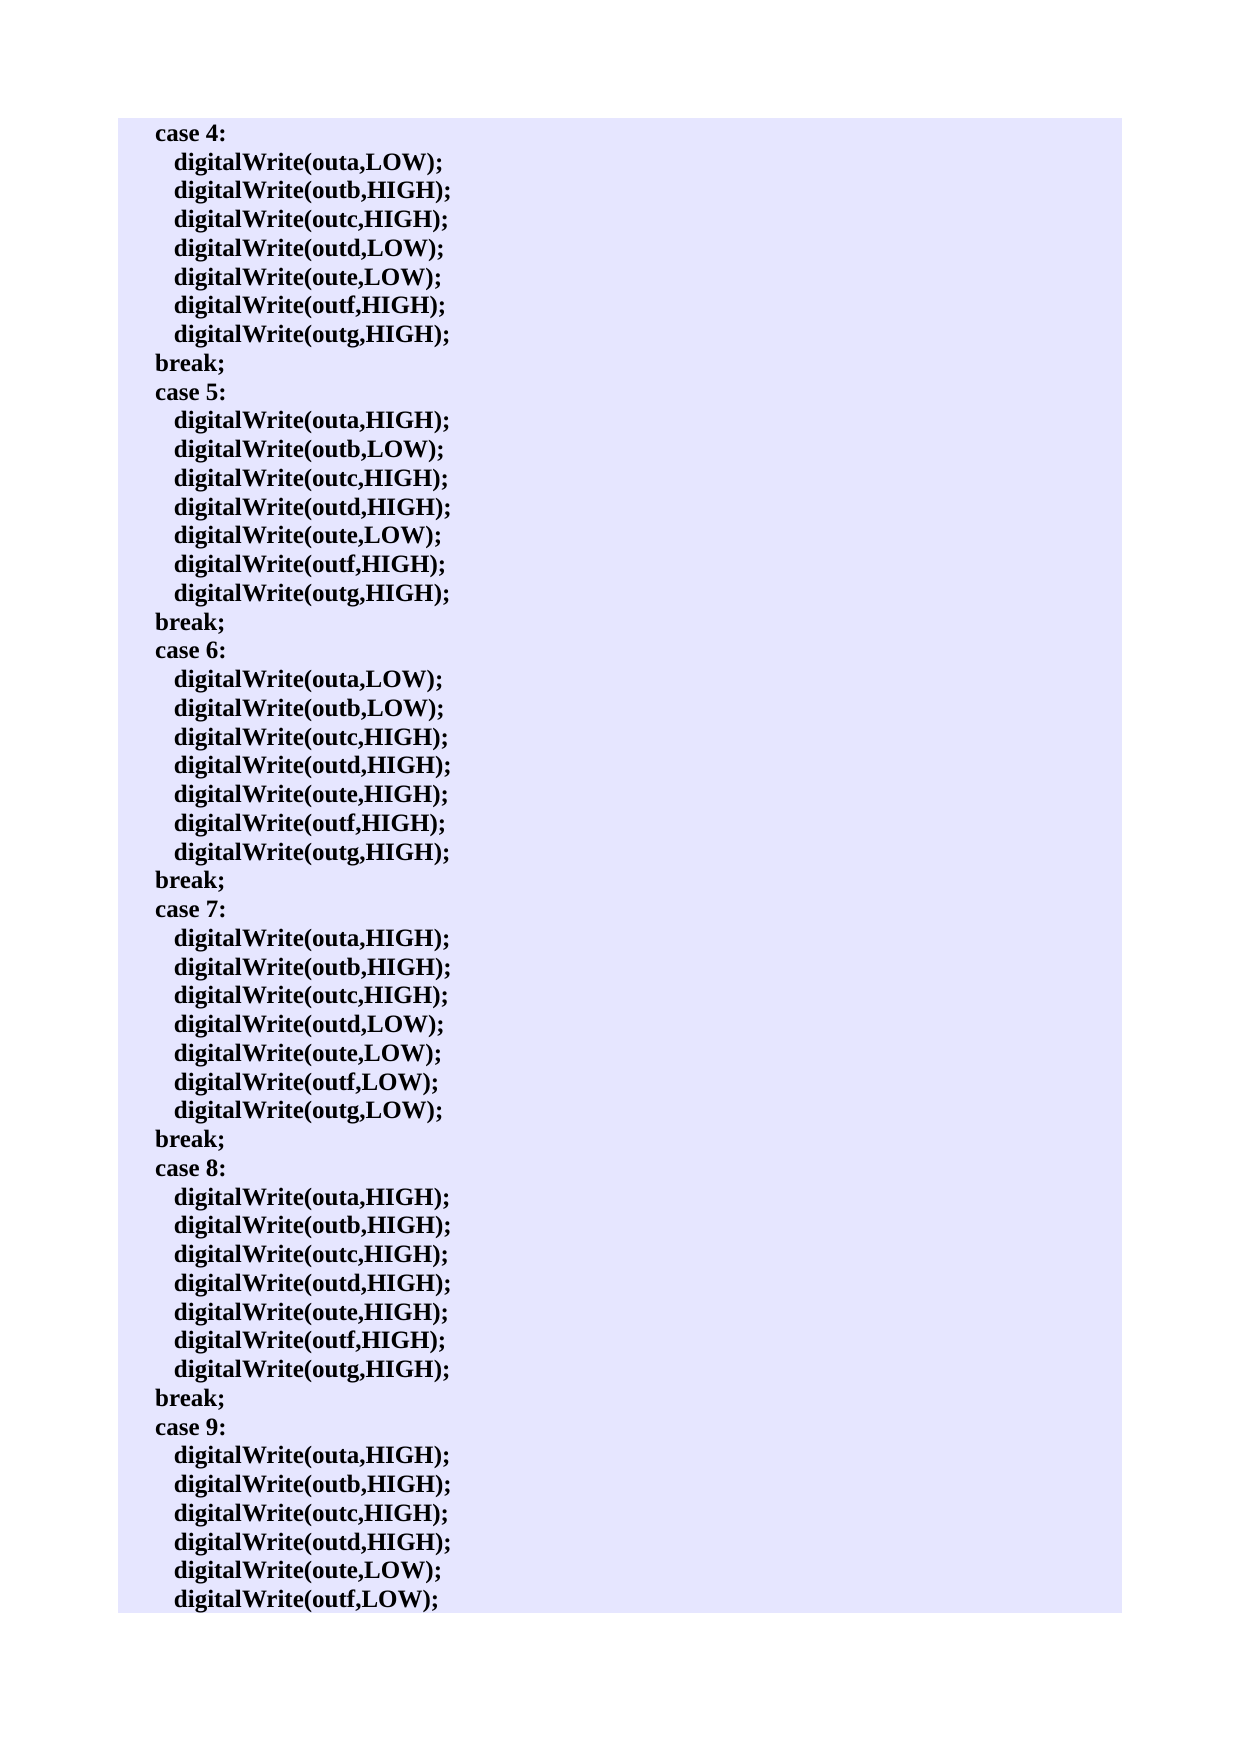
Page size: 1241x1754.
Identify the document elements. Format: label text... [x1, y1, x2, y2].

text digitalWrite(outf,HIGH); [118, 808, 1122, 837]
text digitalWrite(outf,LOW); [118, 1067, 1122, 1096]
text digitalWrite(outf,HIGH); [118, 1326, 1122, 1354]
text break; [118, 1124, 1122, 1153]
text digitalWrite(outd,HIGH); [118, 751, 1122, 779]
text case 4: [118, 118, 1122, 147]
text digitalWrite(outb,LOW); [118, 693, 1122, 722]
text digitalWrite(outc,HIGH); [118, 463, 1122, 492]
text digitalWrite(outf,LOW); [118, 1584, 1122, 1613]
text digitalWrite(outa,HIGH); [118, 1441, 1122, 1469]
text digitalWrite(outa,LOW); [118, 664, 1122, 693]
text digitalWrite(outc,HIGH); [118, 722, 1122, 751]
text case 6: [118, 636, 1122, 664]
text break; [118, 348, 1122, 377]
text break; [118, 866, 1122, 894]
text digitalWrite(outb,HIGH); [118, 1469, 1122, 1498]
text digitalWrite(outd,HIGH); [118, 1268, 1122, 1297]
text case 5: [118, 377, 1122, 406]
text digitalWrite(outc,HIGH); [118, 1498, 1122, 1527]
text digitalWrite(oute,LOW); [118, 1556, 1122, 1584]
text digitalWrite(outg,HIGH); [118, 837, 1122, 866]
text digitalWrite(outb,HIGH); [118, 176, 1122, 204]
text break; [118, 1383, 1122, 1412]
text digitalWrite(outf,HIGH); [118, 549, 1122, 578]
text digitalWrite(outc,HIGH); [118, 204, 1122, 233]
text digitalWrite(outc,HIGH); [118, 1239, 1122, 1268]
text digitalWrite(outd,HIGH); [118, 492, 1122, 521]
text break; [118, 607, 1122, 636]
text digitalWrite(outb,HIGH); [118, 1211, 1122, 1239]
text digitalWrite(outa,HIGH); [118, 406, 1122, 434]
text digitalWrite(outb,LOW); [118, 434, 1122, 463]
text digitalWrite(outd,LOW); [118, 1009, 1122, 1038]
text case 8: [118, 1153, 1122, 1182]
text digitalWrite(oute,LOW); [118, 262, 1122, 291]
text digitalWrite(outa,HIGH); [118, 1182, 1122, 1211]
text digitalWrite(oute,HIGH); [118, 1297, 1122, 1326]
text case 9: [118, 1412, 1122, 1441]
text digitalWrite(oute,HIGH); [118, 779, 1122, 808]
text digitalWrite(outg,LOW); [118, 1096, 1122, 1124]
text digitalWrite(oute,LOW); [118, 521, 1122, 549]
text digitalWrite(outa,LOW); [118, 147, 1122, 176]
text digitalWrite(outb,HIGH); [118, 952, 1122, 981]
text case 7: [118, 894, 1122, 923]
text digitalWrite(outd,HIGH); [118, 1527, 1122, 1556]
text digitalWrite(outd,LOW); [118, 233, 1122, 262]
text digitalWrite(outc,HIGH); [118, 981, 1122, 1009]
text digitalWrite(oute,LOW); [118, 1038, 1122, 1067]
text digitalWrite(outa,HIGH); [118, 923, 1122, 952]
text digitalWrite(outg,HIGH); [118, 319, 1122, 348]
text digitalWrite(outg,HIGH); [118, 578, 1122, 607]
text digitalWrite(outg,HIGH); [118, 1354, 1122, 1383]
text digitalWrite(outf,HIGH); [118, 291, 1122, 319]
